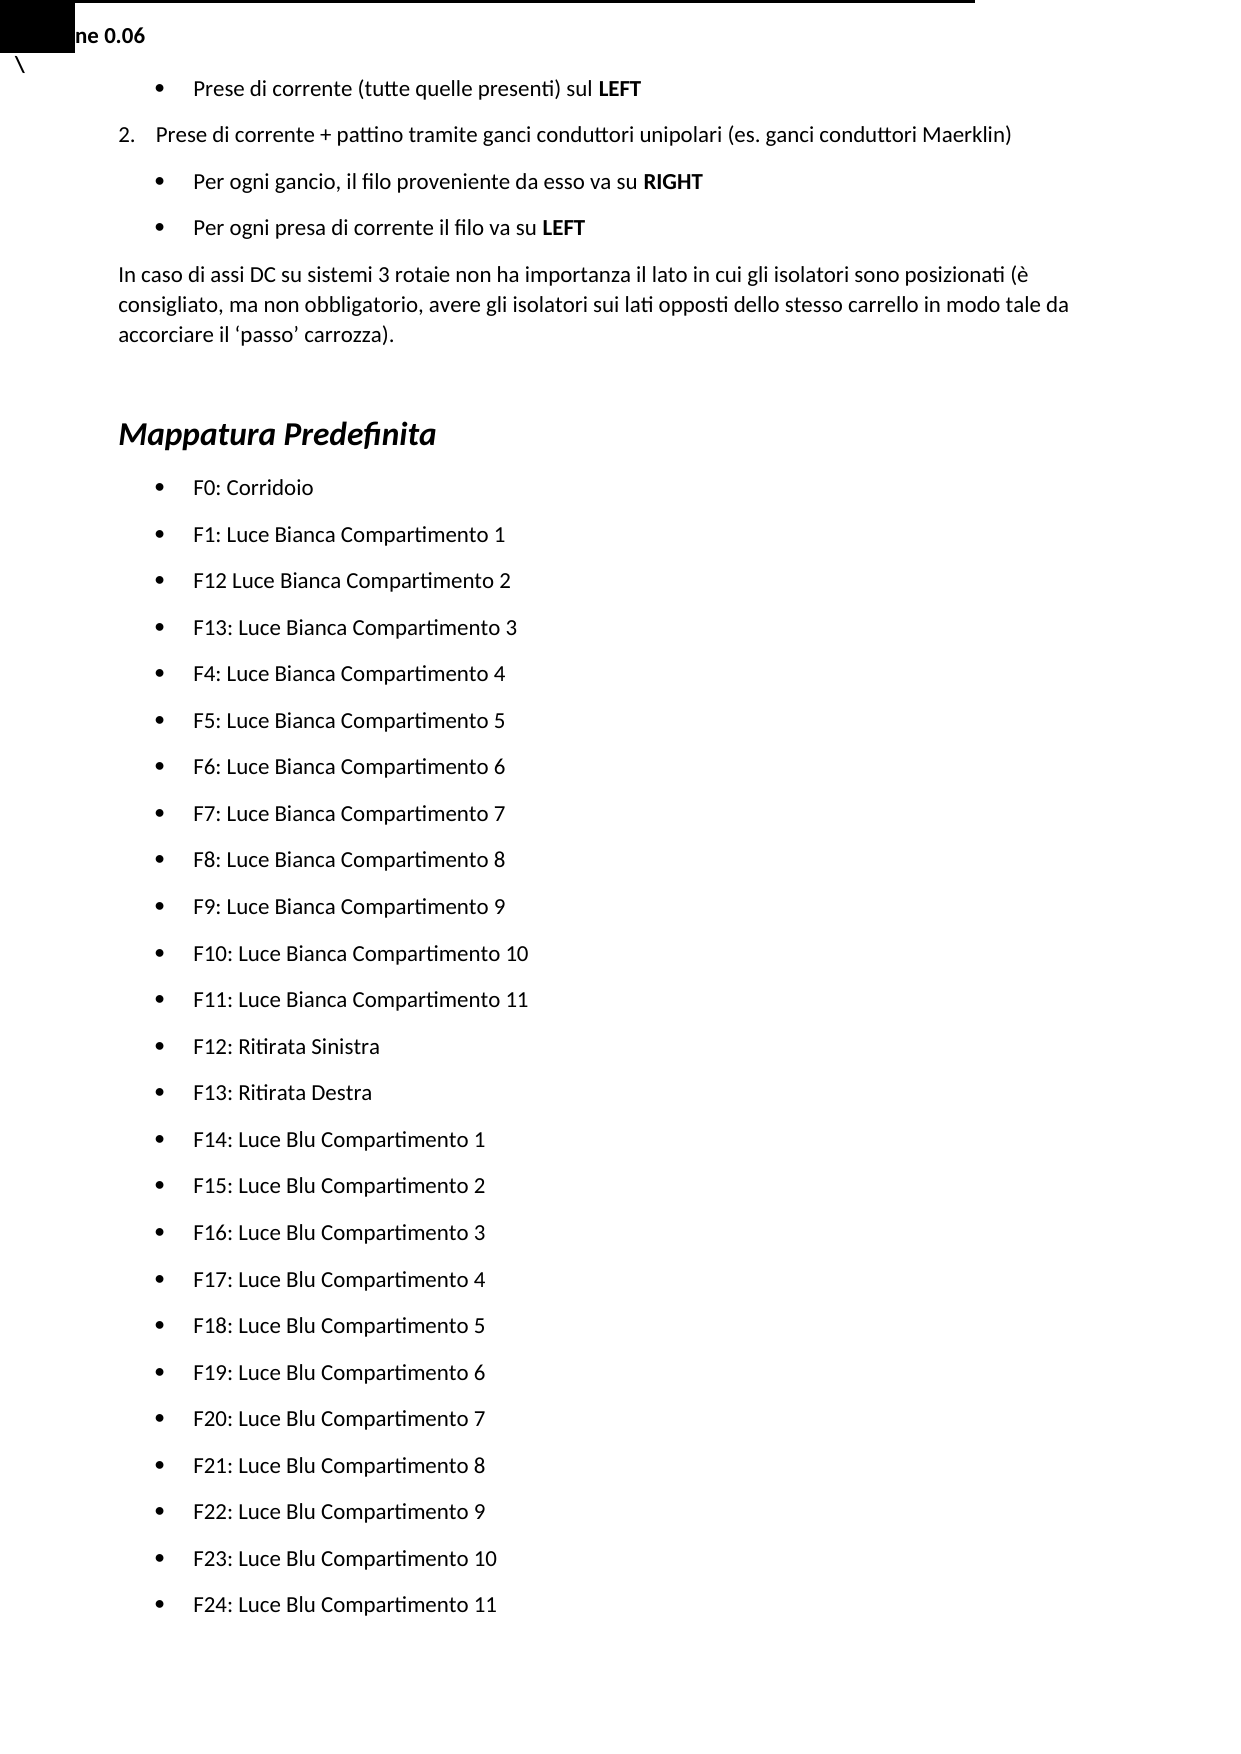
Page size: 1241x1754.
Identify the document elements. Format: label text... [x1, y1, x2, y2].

list F15: Luce Blu Compartimento 2 [156, 1172, 1122, 1199]
list Per ogni presa di corrente il filo va su LEFT [156, 213, 1122, 241]
text In caso di assi DC su sistemi 3 rotaie non ha importanza il lato in cui gli isolatori sono posizionati (è consigliato, ma non obbligatorio, avere gli isolatori sui lati opposti dello stesso carrello in modo tale da accorciare il ‘passo’ carrozza). [118, 260, 1122, 348]
list F8: Luce Bianca Compartimento 8 [156, 846, 1122, 874]
list F12: Ritirata Sinistra [156, 1032, 1122, 1060]
list F21: Luce Blu Compartimento 8 [156, 1451, 1122, 1479]
list F7: Luce Bianca Compartimento 7 [156, 799, 1122, 827]
list Prese di corrente + pattino tramite ganci conduttori unipolari (es. ganci conduttori Maerklin) [118, 120, 1122, 148]
list F19: Luce Blu Compartimento 6 [156, 1358, 1122, 1386]
list F6: Luce Bianca Compartimento 6 [156, 752, 1122, 781]
list F14: Luce Blu Compartimento 1 [156, 1125, 1122, 1153]
list F0: Corridoio [156, 473, 1122, 501]
list F24: Luce Blu Compartimento 11 [156, 1591, 1122, 1619]
subtitle Mappatura Predefinita [118, 413, 1122, 454]
list Prese di corrente (tutte quelle presenti) sul LEFT [156, 74, 1122, 102]
list F12 Luce Bianca Compartimento 2 [156, 566, 1122, 594]
list F1: Luce Bianca Compartimento 1 [156, 520, 1122, 548]
list F13: Ritirata Destra [156, 1078, 1122, 1106]
list F17: Luce Blu Compartimento 4 [156, 1265, 1122, 1293]
list F23: Luce Blu Compartimento 10 [156, 1544, 1122, 1572]
list F4: Luce Bianca Compartimento 4 [156, 659, 1122, 687]
list F22: Luce Blu Compartimento 9 [156, 1497, 1122, 1526]
list F11: Luce Bianca Compartimento 11 [156, 985, 1122, 1013]
list F10: Luce Bianca Compartimento 10 [156, 939, 1122, 967]
list F13: Luce Bianca Compartimento 3 [156, 613, 1122, 641]
list Per ogni gancio, il filo proveniente da esso va su RIGHT [156, 167, 1122, 195]
list F20: Luce Blu Compartimento 7 [156, 1404, 1122, 1432]
list F5: Luce Bianca Compartimento 5 [156, 706, 1122, 734]
list F18: Luce Blu Compartimento 5 [156, 1311, 1122, 1339]
list F9: Luce Bianca Compartimento 9 [156, 892, 1122, 920]
list F16: Luce Blu Compartimento 3 [156, 1218, 1122, 1246]
